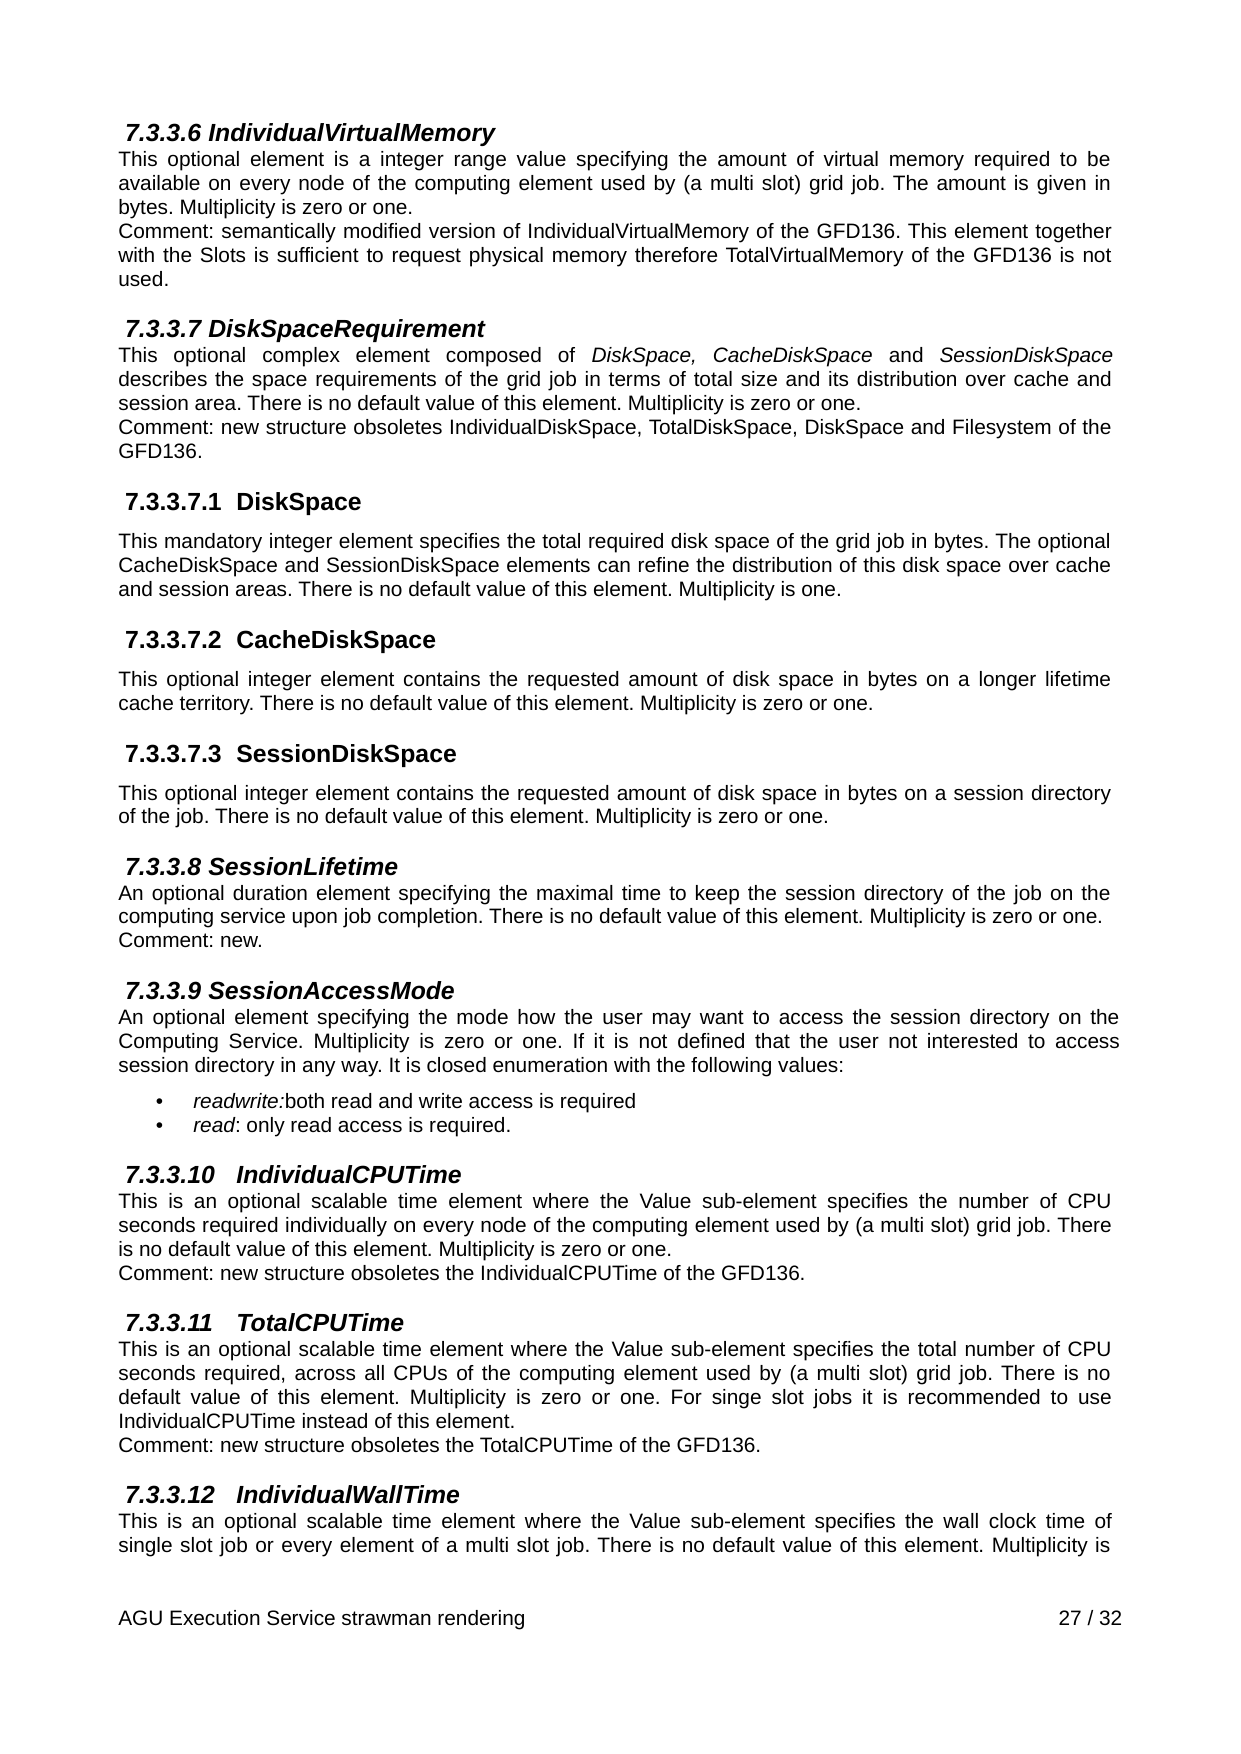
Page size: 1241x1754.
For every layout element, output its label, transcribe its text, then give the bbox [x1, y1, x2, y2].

subtitle IndividualVirtualMemory [118, 118, 1113, 147]
subtitle TotalCPUTime [118, 1308, 1113, 1337]
text This is an optional scalable time element where the Value sub-element specifies the total number of CPU seconds required, across all CPUs of the computing element used by (a multi slot) grid job. There is no default value of this element. Multiplicity is zero or one. For singe slot jobs it is recommended to use IndividualCPUTime instead of this element. [118, 1337, 1113, 1433]
text An optional element specifying the mode how the user may want to access the session directory on the Computing Service. Multiplicity is zero or one. If it is not defined that the user not interested to access session directory in any way. It is closed enumeration with the following values: [118, 1004, 1122, 1076]
text Comment: new. [118, 928, 1113, 952]
text This optional integer element contains the requested amount of disk space in bytes on a longer lifetime cache territory. There is no default value of this element. Multiplicity is zero or one. [118, 666, 1113, 714]
subtitle DiskSpaceRequirement [118, 314, 1113, 343]
subtitle SessionDiskSpace [118, 739, 1113, 768]
list read: only read access is required. [156, 1113, 1122, 1137]
text Comment: new structure obsoletes the IndividualCPUTime of the GFD136. [118, 1261, 1113, 1285]
text An optional duration element specifying the maximal time to keep the session directory of the job on the computing service upon job completion. There is no default value of this element. Multiplicity is zero or one. [118, 880, 1113, 928]
subtitle SessionAccessMode [118, 976, 1113, 1004]
text This optional complex element composed of DiskSpace, CacheDiskSpace and SessionDiskSpace describes the space requirements of the grid job in terms of total size and its distribution over cache and session area. There is no default value of this element. Multiplicity is zero or one. [118, 343, 1113, 414]
subtitle IndividualWallTime [118, 1480, 1113, 1509]
list readwrite:both read and write access is required [156, 1089, 1122, 1113]
text This optional element is a integer range value specifying the amount of virtual memory required to be available on every node of the computing element used by (a multi slot) grid job. The amount is given in bytes. Multiplicity is zero or one. [118, 147, 1113, 218]
subtitle IndividualCPUTime [118, 1160, 1113, 1189]
text Comment: semantically modified version of IndividualVirtualMemory of the GFD136. This element together with the Slots is sufficient to request physical memory therefore TotalVirtualMemory of the GFD136 is not used. [118, 218, 1113, 290]
text This optional integer element contains the requested amount of disk space in bytes on a session directory of the job. There is no default value of this element. Multiplicity is zero or one. [118, 780, 1113, 828]
text Comment: new structure obsoletes IndividualDiskSpace, TotalDiskSpace, DiskSpace and Filesystem of the GFD136. [118, 414, 1113, 462]
text This mandatory integer element specifies the total required disk space of the grid job in bytes. The optional CacheDiskSpace and SessionDiskSpace elements can refine the distribution of this disk space over cache and session areas. There is no default value of this element. Multiplicity is one. [118, 528, 1113, 600]
subtitle DiskSpace [118, 487, 1113, 516]
text Comment: new structure obsoletes the TotalCPUTime of the GFD136. [118, 1433, 1113, 1457]
subtitle CacheDiskSpace [118, 625, 1113, 654]
text This is an optional scalable time element where the Value sub-element specifies the wall clock time of single slot job or every element of a multi slot job. There is no default value of this element. Multiplicity is [118, 1509, 1113, 1557]
subtitle SessionLifetime [118, 852, 1113, 880]
text This is an optional scalable time element where the Value sub-element specifies the number of CPU seconds required individually on every node of the computing element used by (a multi slot) grid job. There is no default value of this element. Multiplicity is zero or one. [118, 1189, 1113, 1261]
